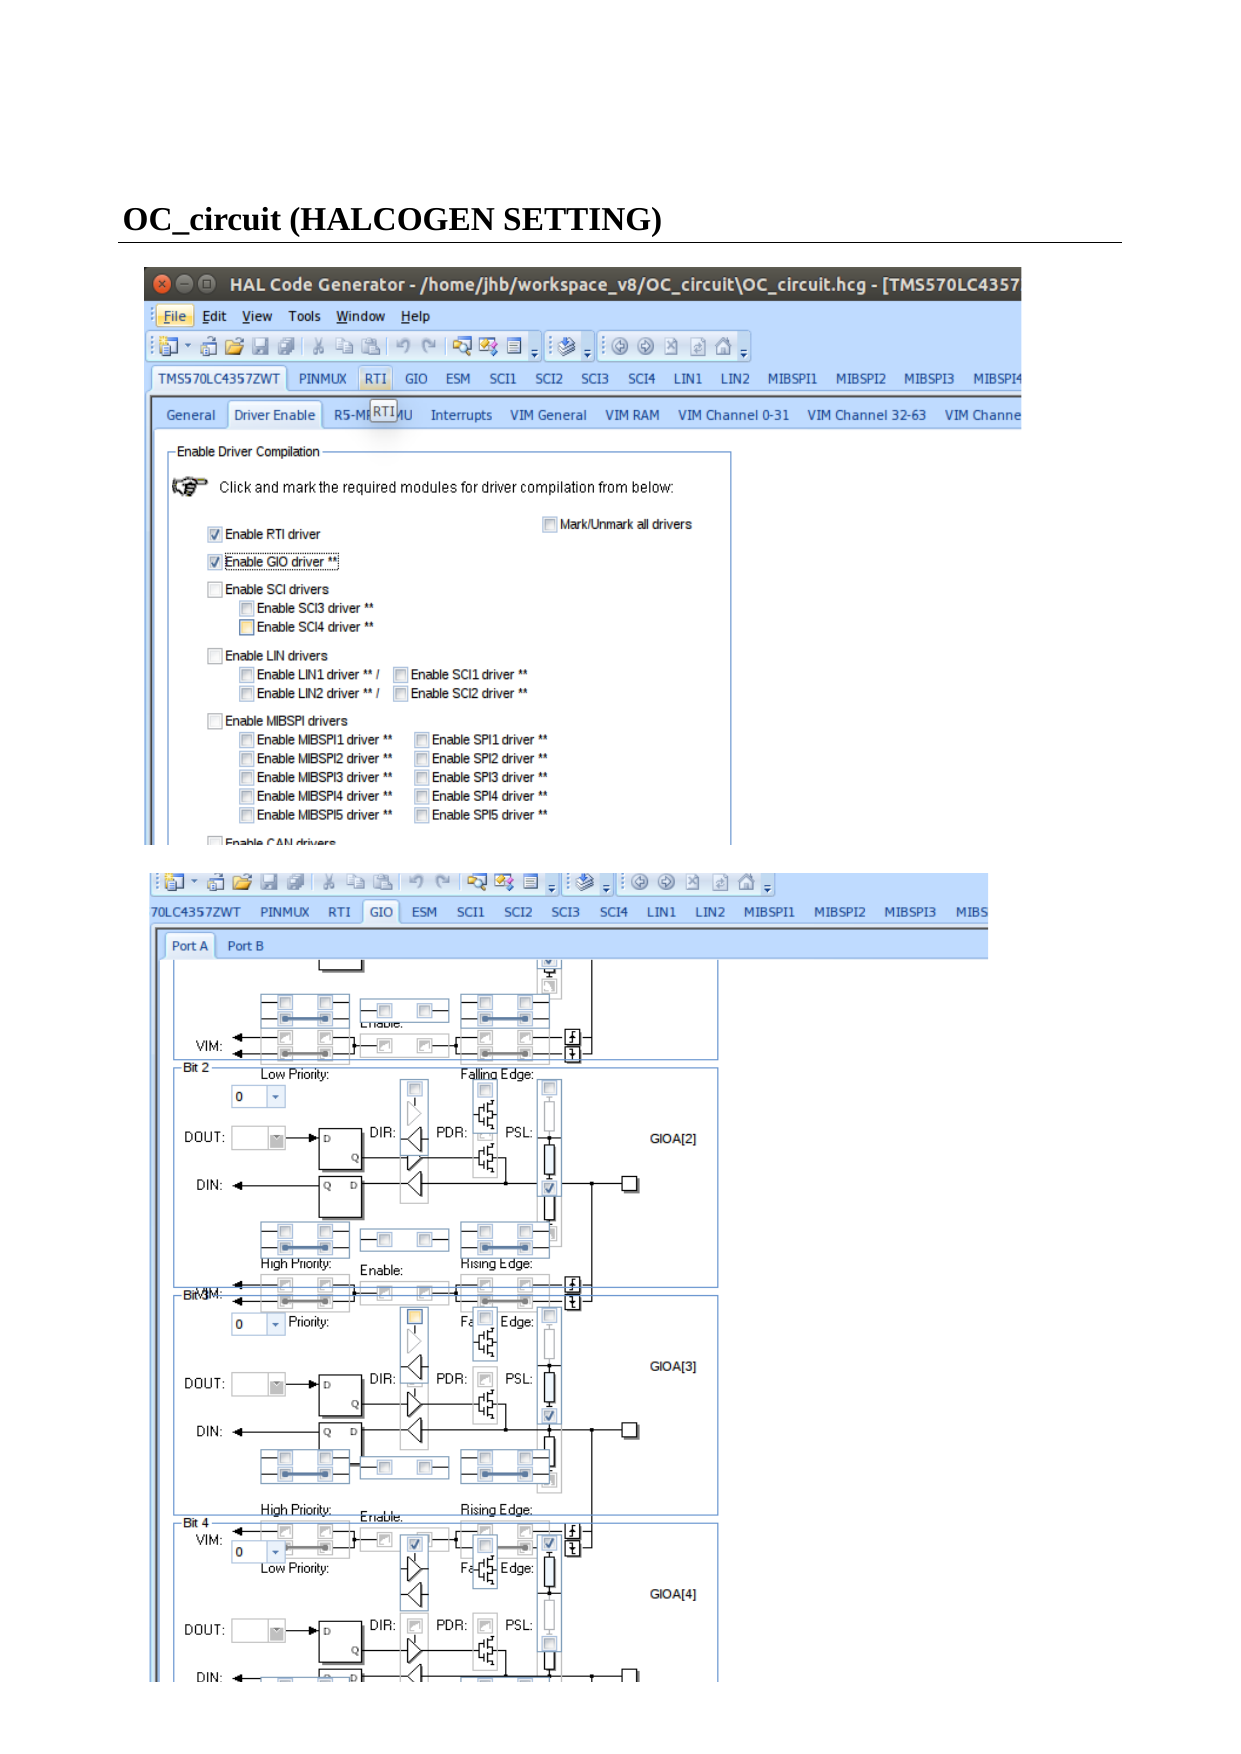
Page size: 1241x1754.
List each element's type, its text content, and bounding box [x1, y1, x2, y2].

text OC_circuit (HALCOGEN SETTING) [118, 195, 1122, 242]
